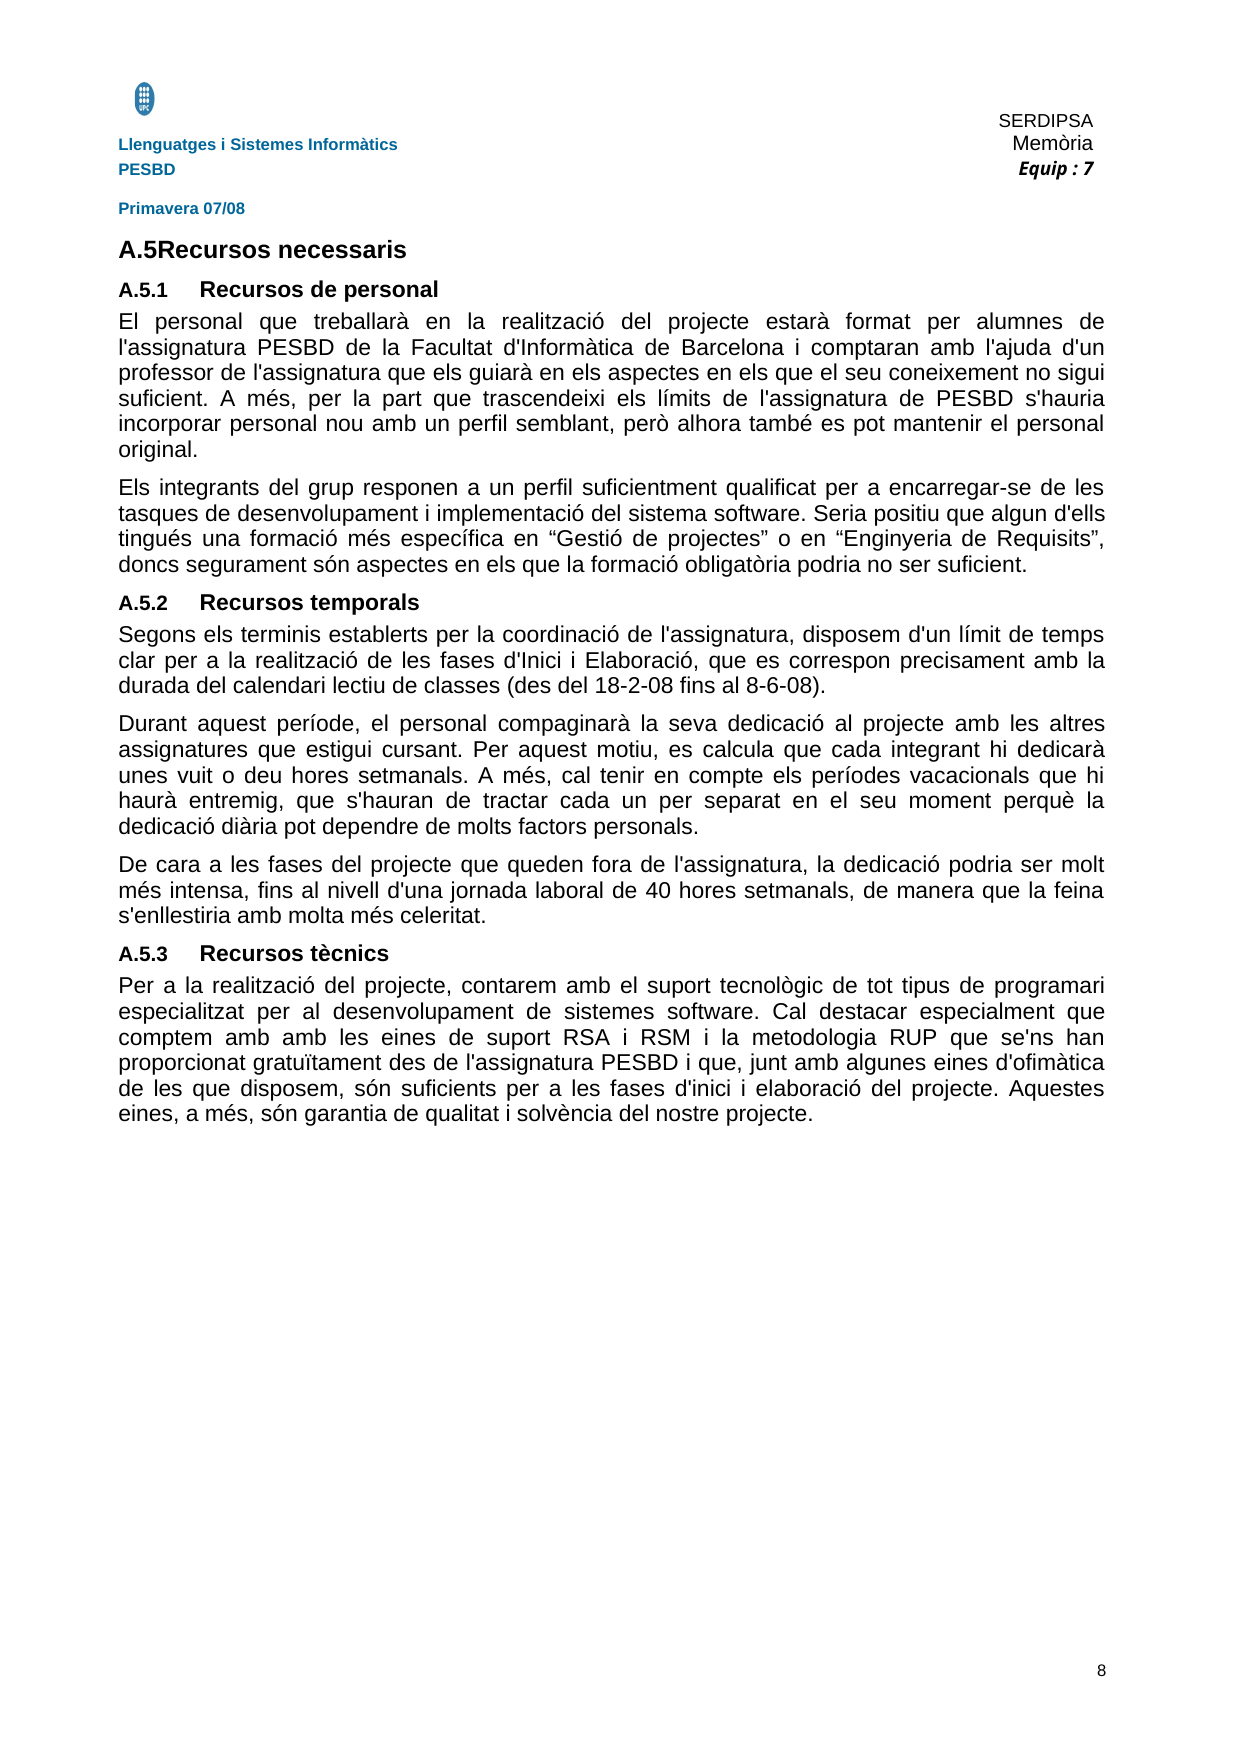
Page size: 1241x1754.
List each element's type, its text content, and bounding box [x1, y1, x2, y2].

subtitle Recursos temporals [118, 590, 1106, 616]
text Segons els terminis establerts per la coordinació de l'assignatura, disposem d'un límit de temps clar per a la realització de les fases d'Inici i Elaboració, que es correspon precisament amb la durada del calendari lectiu de classes (des del 18-2-08 fins al 8-6-08). [118, 622, 1106, 699]
text De cara a les fases del projecte que queden fora de l'assignatura, la dedicació podria ser molt més intensa, fins al nivell d'una jornada laboral de 40 hores setmanals, de manera que la feina s'enllestiria amb molta més celeritat. [118, 852, 1106, 929]
text El personal que treballarà en la realització del projecte estarà format per alumnes de l'assignatura PESBD de la Facultat d'Informàtica de Barcelona i comptaran amb l'ajuda d'un professor de l'assignatura que els guiarà en els aspectes en els que el seu coneixement no sigui suficient. A més, per la part que trascendeixi els límits de l'assignatura de PESBD s'hauria incorporar personal nou amb un perfil semblant, però alhora també es pot mantenir el personal original. [118, 309, 1106, 462]
text Durant aquest període, el personal compaginarà la seva dedicació al projecte amb les altres assignatures que estigui cursant. Per aquest motiu, es calcula que cada integrant hi dedicarà unes vuit o deu hores setmanals. A més, cal tenir en compte els períodes vacacionals que hi haurà entremig, que s'hauran de tractar cada un per separat en el seu moment perquè la dedicació diària pot dependre de molts factors personals. [118, 711, 1106, 839]
subtitle Recursos de personal [118, 277, 1106, 302]
subtitle Recursos tècnics [118, 941, 1106, 967]
subtitle Recursos necessaris [118, 236, 1106, 264]
text Els integrants del grup responen a un perfil suficientment qualificat per a encarregar-se de les tasques de desenvolupament i implementació del sistema software. Seria positiu que algun d'ells tingués una formació més específica en “Gestió de projectes” o en “Enginyeria de Requisits”, doncs segurament són aspectes en els que la formació obligatòria podria no ser suficient. [118, 475, 1106, 577]
text Per a la realització del projecte, contarem amb el suport tecnològic de tot tipus de programari especialitzat per al desenvolupament de sistemes software. Cal destacar especialment que comptem amb amb les eines de suport RSA i RSM i la metodologia RUP que se'ns han proporcionat gratuïtament des de l'assignatura PESBD i que, junt amb algunes eines d'ofimàtica de les que disposem, són suficients per a les fases d'inici i elaboració del projecte. Aquestes eines, a més, són garantia de qualitat i solvència del nostre projecte. [118, 973, 1106, 1127]
